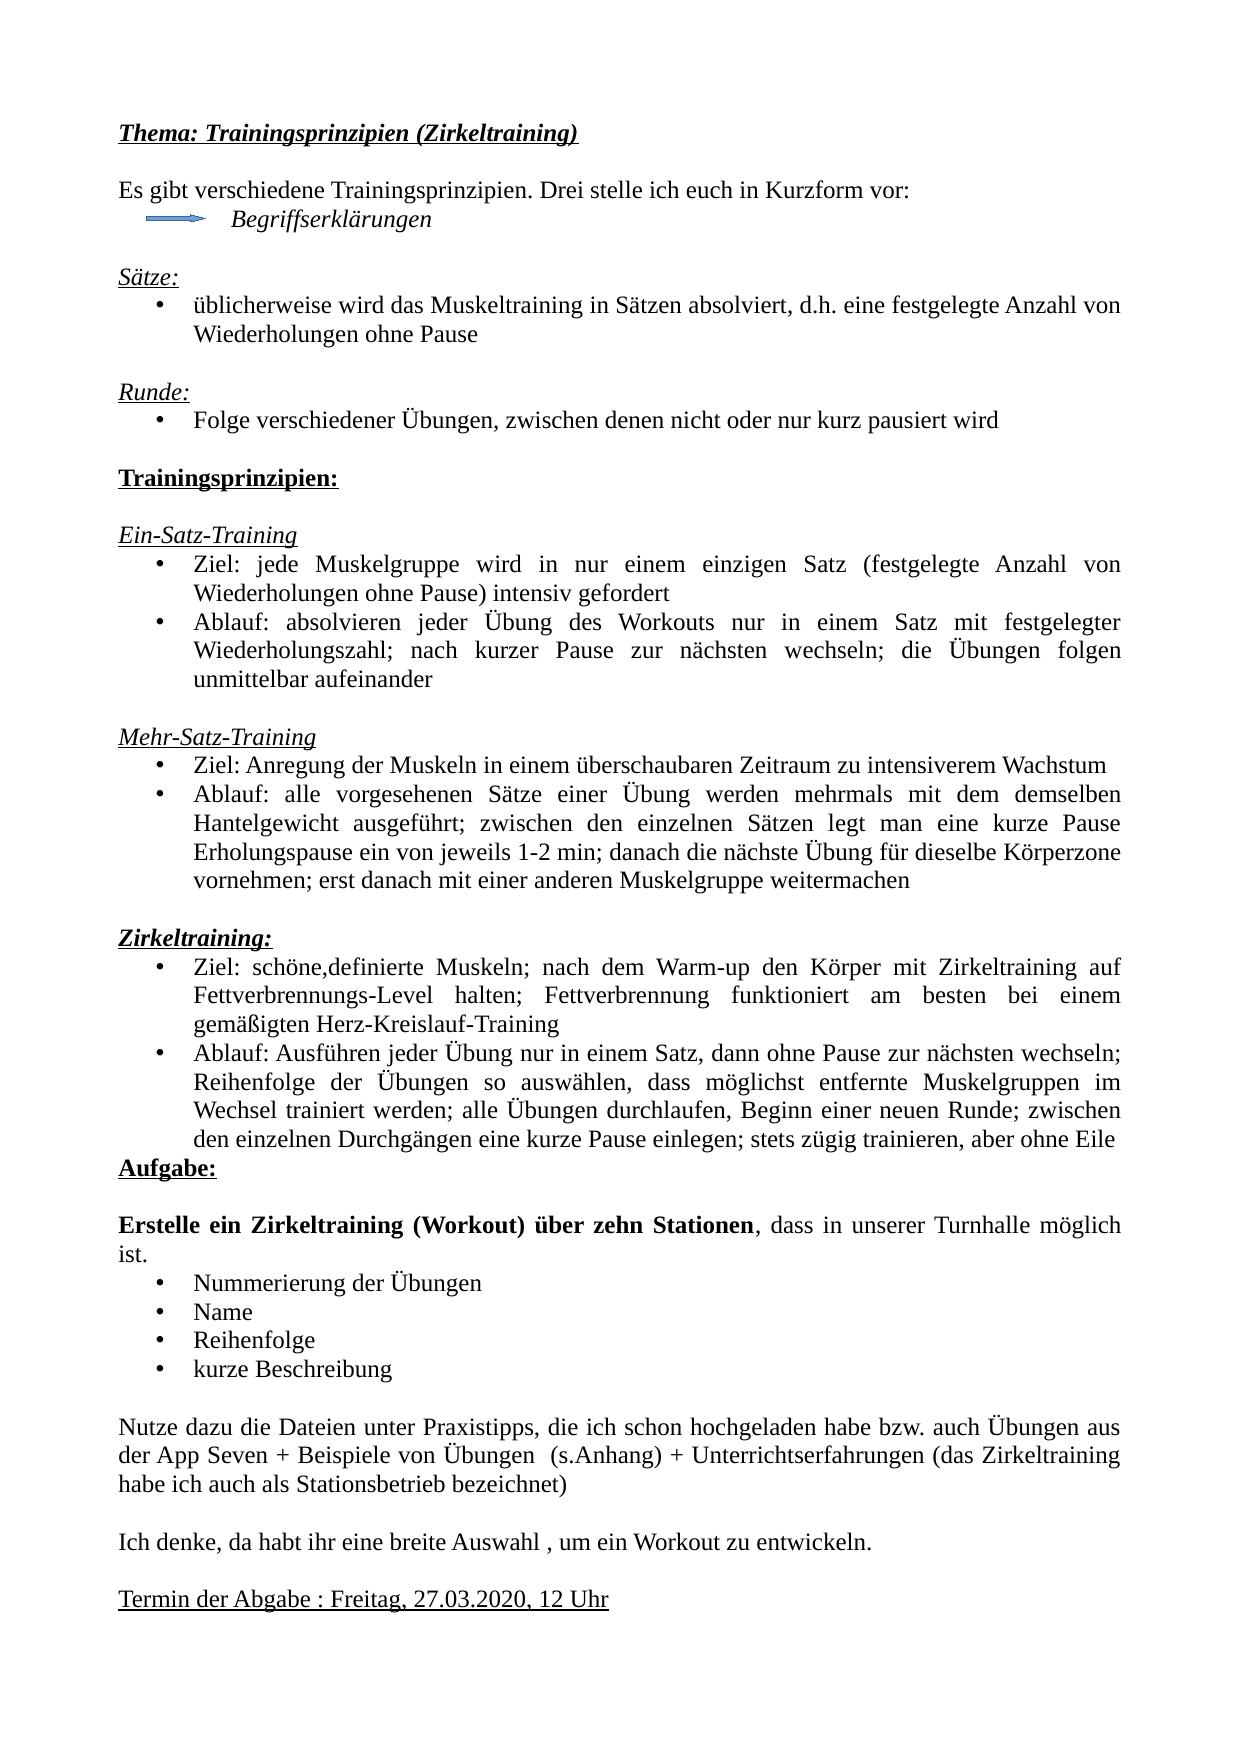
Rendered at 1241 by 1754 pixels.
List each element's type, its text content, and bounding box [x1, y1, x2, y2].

list Folge verschiedener Übungen, zwischen denen nicht oder nur kurz pausiert wird [156, 406, 1122, 434]
list üblicherweise wird das Muskeltraining in Sätzen absolviert, d.h. eine festgelegte Anzahl von Wiederholungen ohne Pause [156, 291, 1122, 348]
text Nutze dazu die Dateien unter Praxistipps, die ich schon hochgeladen habe bzw. auch Übungen aus der App Seven + Beispiele von Übungen (s.Anhang) + Unterrichtserfahrungen (das Zirkeltraining habe ich auch als Stationsbetrieb bezeichnet) [118, 1412, 1122, 1498]
list Ablauf: alle vorgesehenen Sätze einer Übung werden mehrmals mit dem demselben Hantelgewicht ausgeführt; zwischen den einzelnen Sätzen legt man eine kurze Pause Erholungspause ein von jeweils 1-2 min; danach die nächste Übung für dieselbe Körperzone vornehmen; erst danach mit einer anderen Muskelgruppe weitermachen [156, 779, 1122, 894]
text Sätze: [118, 262, 1122, 291]
list Ziel: jede Muskelgruppe wird in nur einem einzigen Satz (festgelegte Anzahl von Wiederholungen ohne Pause) intensiv gefordert [156, 549, 1122, 607]
text Mehr-Satz-Training [118, 722, 1122, 751]
list Name [156, 1297, 1122, 1326]
text Runde: [118, 377, 1122, 406]
text Thema: Trainingsprinzipien (Zirkeltraining) [118, 118, 1122, 147]
text Trainingsprinzipien: [118, 463, 1122, 492]
text Ein-Satz-Training [118, 521, 1122, 549]
text Es gibt verschiedene Trainingsprinzipien. Drei stelle ich euch in Kurzform vor: [118, 176, 1122, 204]
text Erstelle ein Zirkeltraining (Workout) über zehn Stationen, dass in unserer Turnhalle möglich ist. [118, 1211, 1122, 1268]
list Reihenfolge [156, 1326, 1122, 1354]
text Begriffserklärungen [118, 204, 1122, 233]
text Ich denke, da habt ihr eine breite Auswahl , um ein Workout zu entwickeln. [118, 1527, 1122, 1556]
list Ziel: schöne,definierte Muskeln; nach dem Warm-up den Körper mit Zirkeltraining auf Fettverbrennungs-Level halten; Fettverbrennung funktioniert am besten bei einem gemäßigten Herz-Kreislauf-Training [156, 952, 1122, 1038]
list Nummerierung der Übungen [156, 1268, 1122, 1297]
text Aufgabe: [118, 1153, 1122, 1182]
list Ablauf: absolvieren jeder Übung des Workouts nur in einem Satz mit festgelegter Wiederholungszahl; nach kurzer Pause zur nächsten wechseln; die Übungen folgen unmittelbar aufeinander [156, 607, 1122, 693]
text Zirkeltraining: [118, 923, 1122, 952]
list Ablauf: Ausführen jeder Übung nur in einem Satz, dann ohne Pause zur nächsten wechseln; Reihenfolge der Übungen so auswählen, dass möglichst entfernte Muskelgruppen im Wechsel trainiert werden; alle Übungen durchlaufen, Beginn einer neuen Runde; zwischen den einzelnen Durchgängen eine kurze Pause einlegen; stets zügig trainieren, aber ohne Eile [156, 1038, 1122, 1153]
list kurze Beschreibung [156, 1354, 1122, 1383]
text Termin der Abgabe : Freitag, 27.03.2020, 12 Uhr [118, 1584, 1122, 1613]
list Ziel: Anregung der Muskeln in einem überschaubaren Zeitraum zu intensiverem Wachstum [156, 751, 1122, 779]
